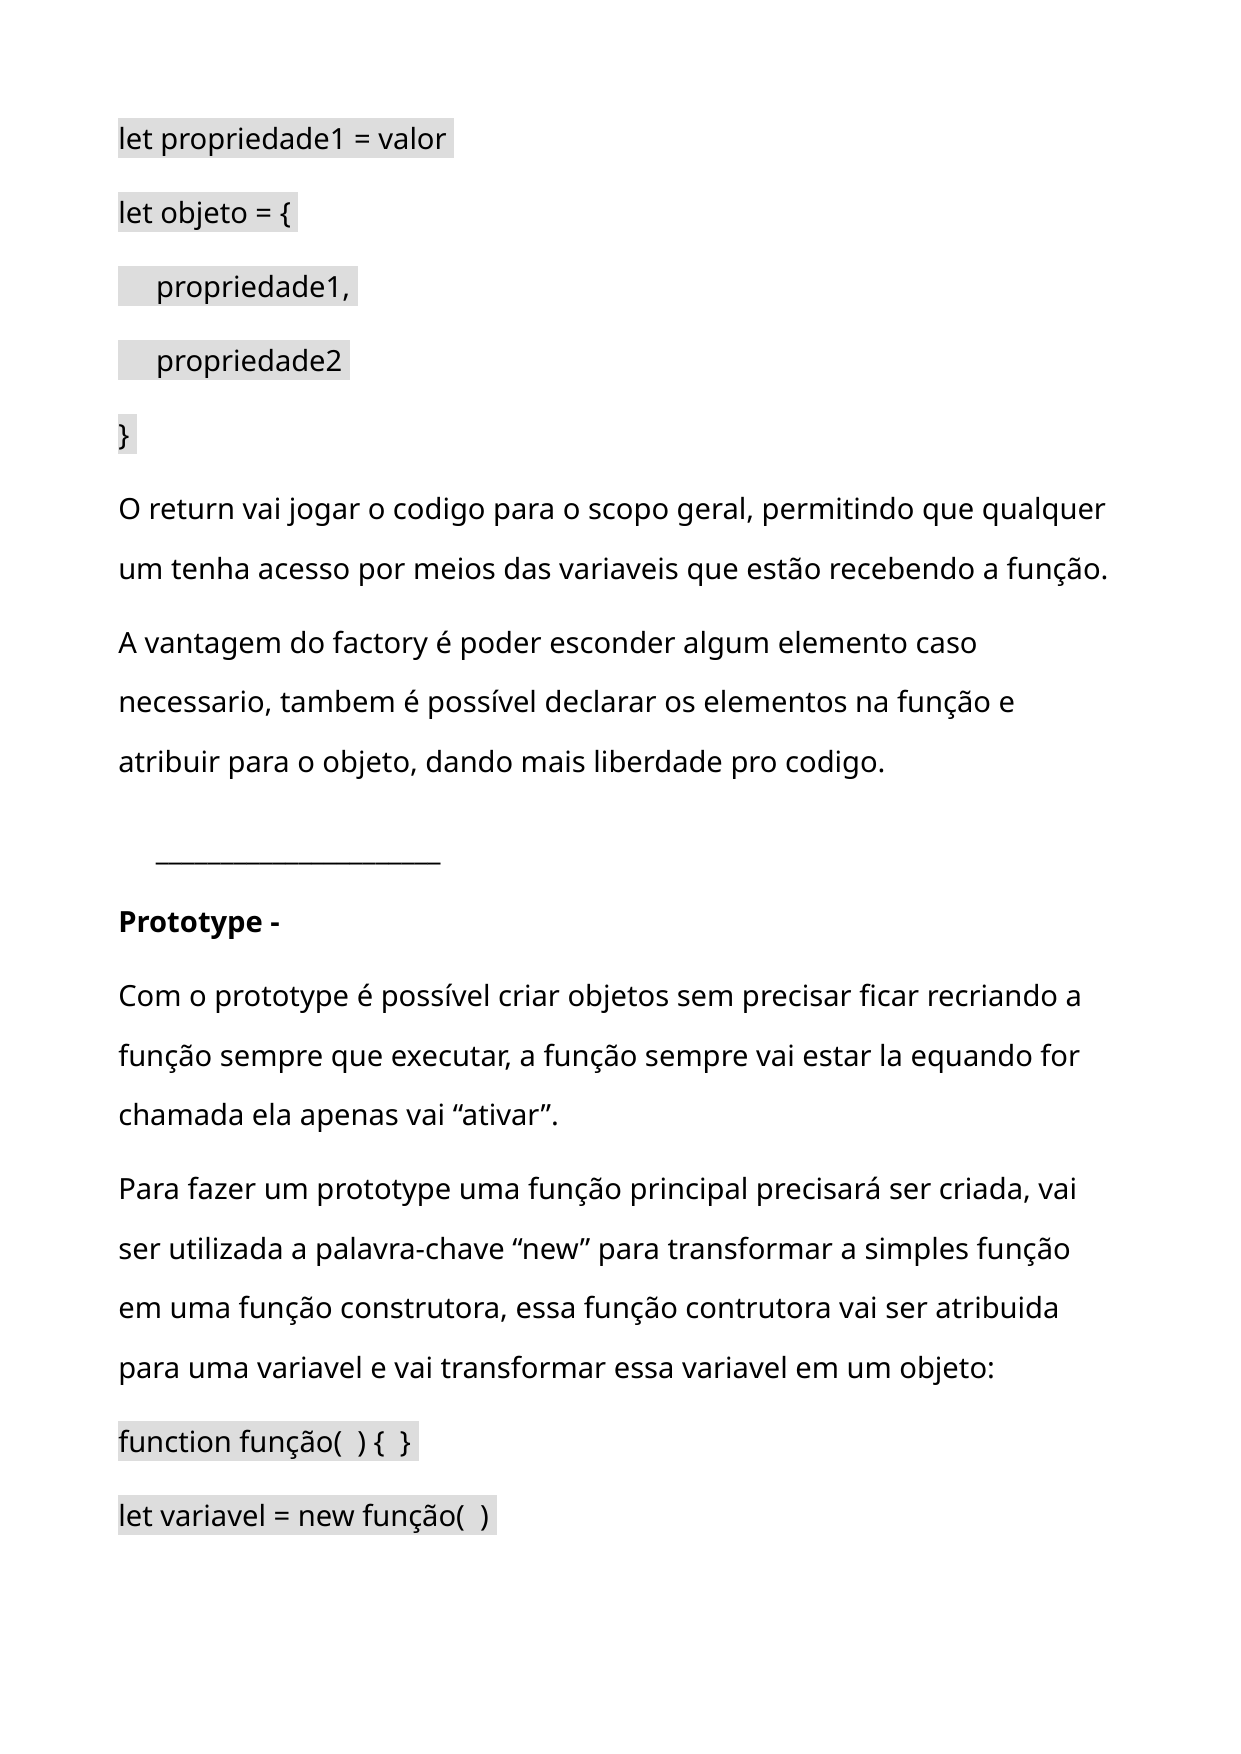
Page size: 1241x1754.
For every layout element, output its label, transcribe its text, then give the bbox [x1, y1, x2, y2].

text Prototype - [118, 902, 1122, 941]
text A vantagem do factory é poder esconder algum elemento caso necessario, tambem é possível declarar os elementos na função e atribuir para o objeto, dando mais liberdade pro codigo. [118, 622, 1122, 781]
text Com o prototype é possível criar objetos sem precisar ficar recriando a função sempre que executar, a função sempre vai estar la equando for chamada ela apenas vai “ativar”. [118, 976, 1122, 1134]
text propriedade2 [118, 340, 1122, 380]
text function função( ) { } [118, 1421, 1122, 1461]
text let objeto = { [118, 192, 1122, 232]
text let variavel = new função( ) [118, 1495, 1122, 1535]
text let propriedade1 = valor [118, 118, 1122, 158]
text Para fazer um prototype uma função principal precisará ser criada, vai ser utilizada a palavra-chave “new” para transformar a simples função em uma função construtora, essa função contrutora vai ser atribuida para uma variavel e vai transformar essa variavel em um objeto: [118, 1169, 1122, 1387]
text } [118, 414, 1122, 454]
text propriedade1, [118, 266, 1122, 306]
subtitle ______________________ [156, 829, 1122, 869]
text O return vai jogar o codigo para o scopo geral, permitindo que qualquer um tenha acesso por meios das variaveis que estão recebendo a função. [118, 488, 1122, 588]
